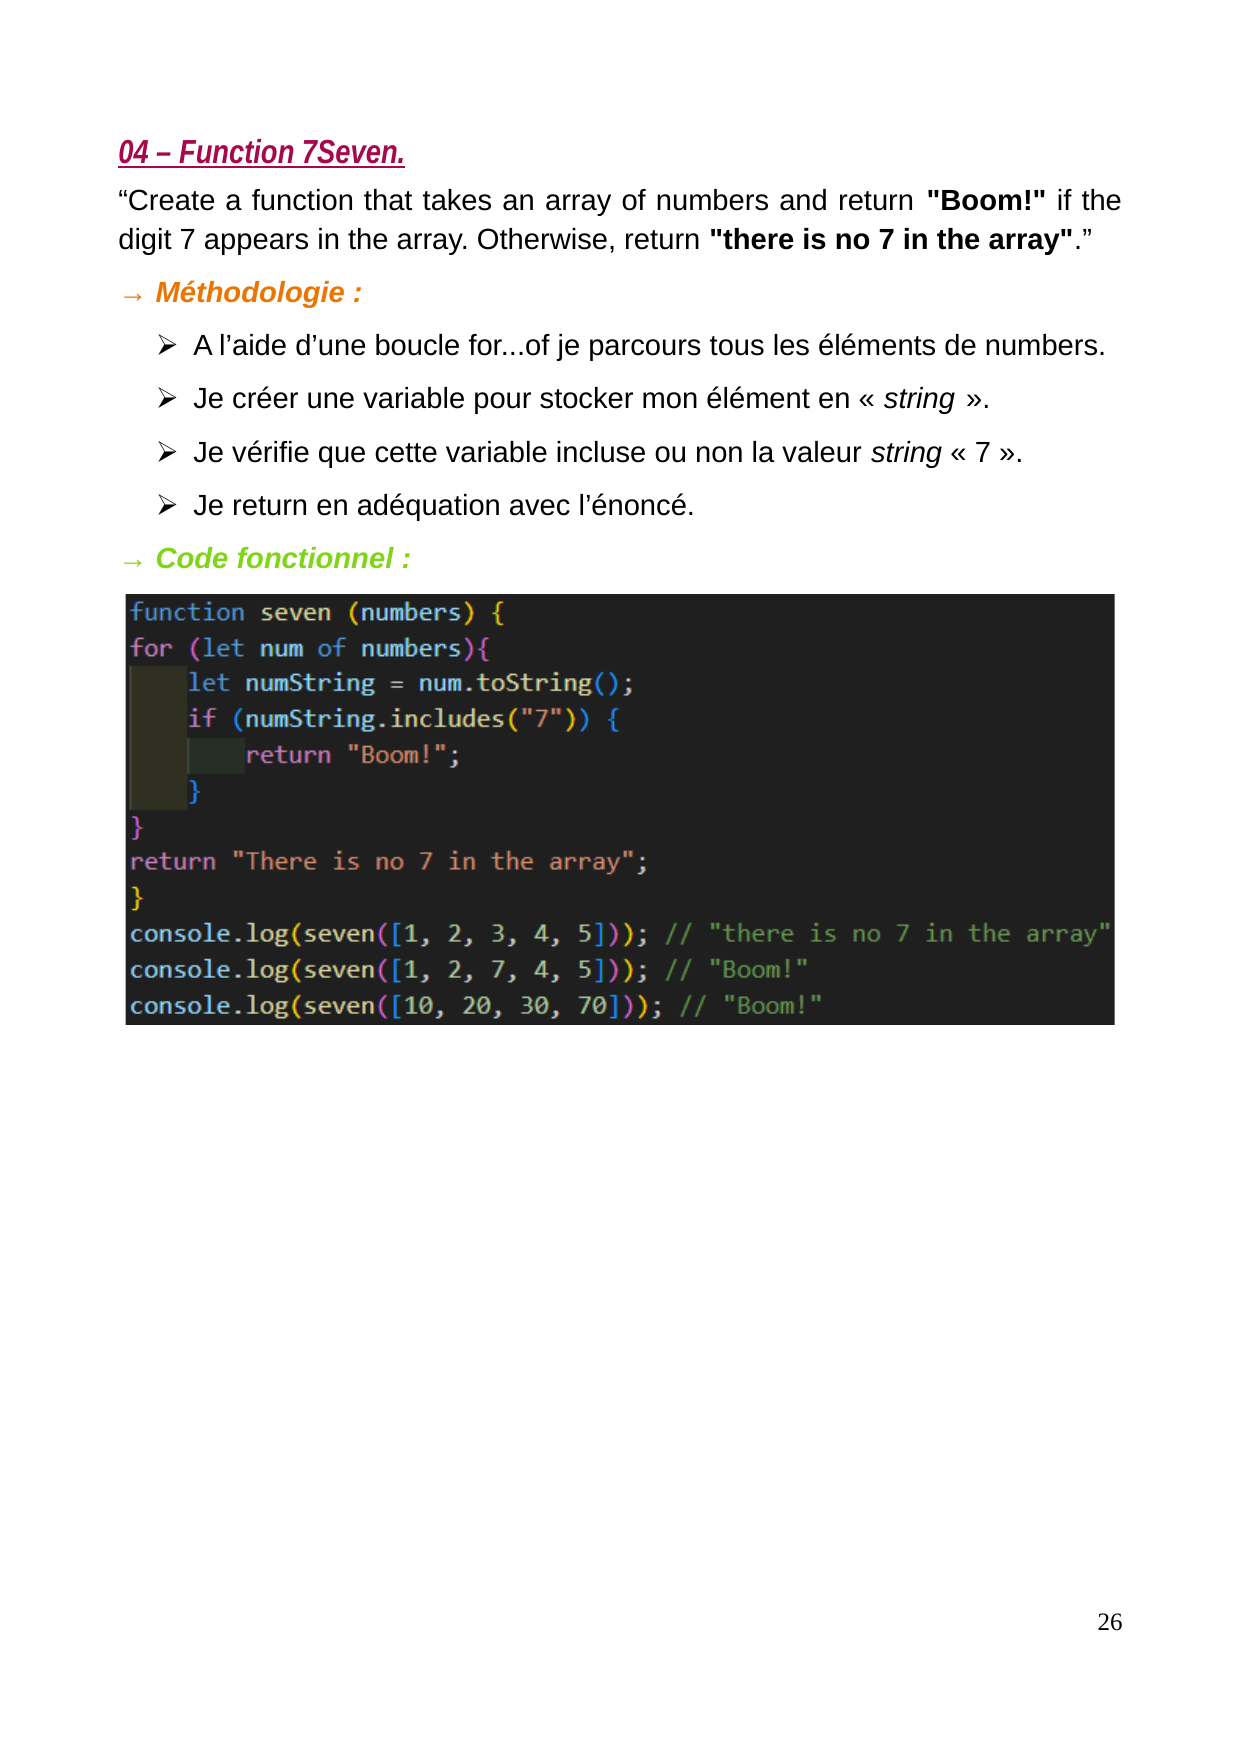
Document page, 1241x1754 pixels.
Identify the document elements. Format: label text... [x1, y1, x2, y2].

list Je return en adéquation avec l’énoncé. [156, 488, 1122, 522]
list A l’aide d’une boucle for...of je parcours tous les éléments de numbers. [156, 328, 1122, 362]
subtitle 04 – Function 7Seven. [118, 133, 1122, 171]
picture [125, 594, 1115, 1025]
list Je vérifie que cette variable incluse ou non la valeur string « 7 ». [156, 435, 1122, 469]
text → Code fonctionnel : [118, 542, 1122, 575]
list Je créer une variable pour stocker mon élément en « string ». [156, 382, 1122, 415]
text “Create a function that takes an array of numbers and return "Boom!" if the digit 7 appears in the array. Otherwise, return "there is no 7 in the array".” [118, 183, 1122, 256]
text → Méthodologie : [118, 275, 1122, 309]
